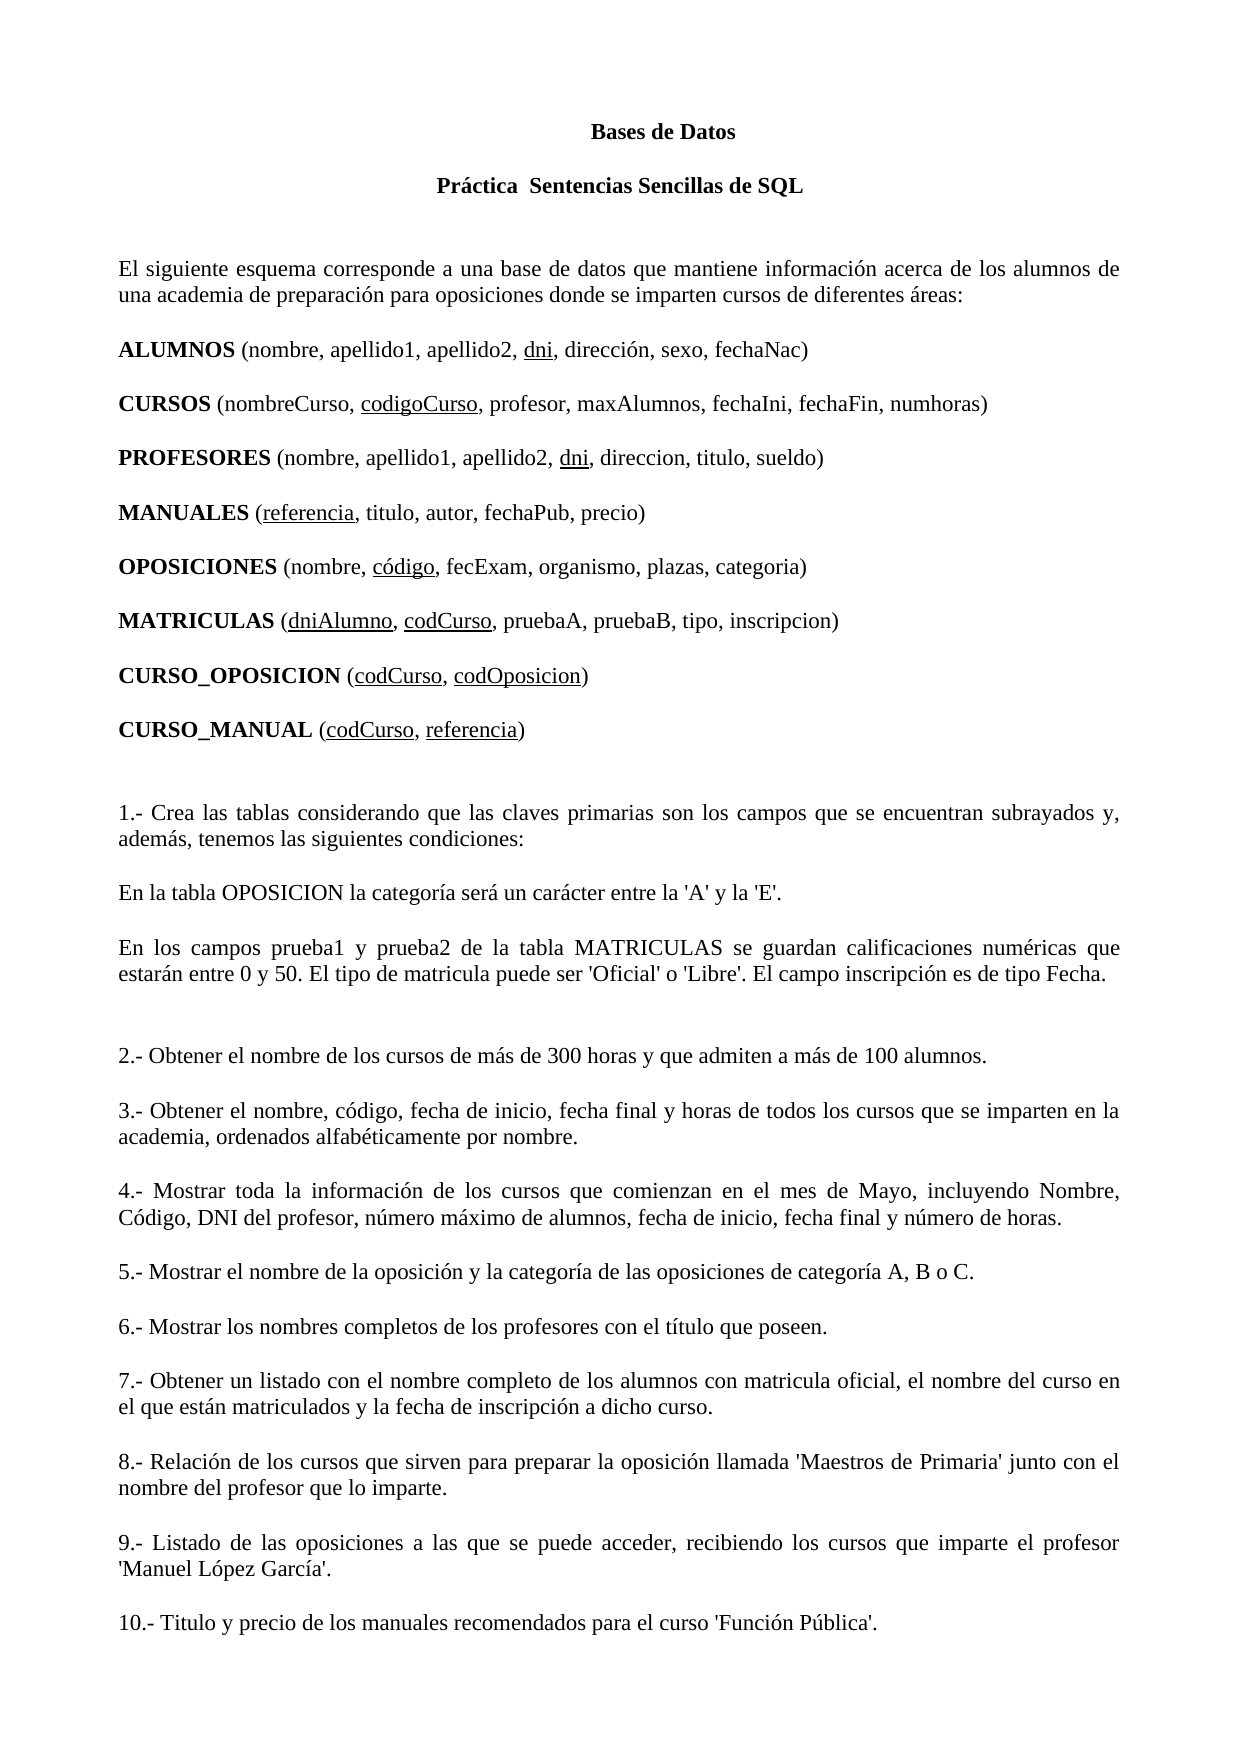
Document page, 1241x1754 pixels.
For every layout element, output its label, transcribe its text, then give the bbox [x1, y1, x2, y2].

text 4.- Mostrar toda la información de los cursos que comienzan en el mes de Mayo, incluyendo Nombre, Código, DNI del profesor, número máximo de alumnos, fecha de inicio, fecha final y número de horas. [118, 1178, 1122, 1230]
text 1.- Crea las tablas considerando que las claves primarias son los campos que se encuentran subrayados y, además, tenemos las siguientes condiciones: [118, 799, 1122, 851]
text 9.- Listado de las oposiciones a las que se puede acceder, recibiendo los cursos que imparte el profesor 'Manuel López García'. [118, 1528, 1122, 1581]
text 3.- Obtener el nombre, código, fecha de inicio, fecha final y horas de todos los cursos que se imparten en la academia, ordenados alfabéticamente por nombre. [118, 1097, 1122, 1149]
text El siguiente esquema corresponde a una base de datos que mantiene información acerca de los alumnos de una academia de preparación para oposiciones donde se imparten cursos de diferentes áreas: [118, 255, 1122, 308]
text PROFESORES (nombre, apellido1, apellido2, dni, direccion, titulo, sueldo) [118, 444, 1122, 471]
text Práctica Sentencias Sencillas de SQL [118, 172, 1122, 199]
text CURSO_MANUAL (codCurso, referencia) [118, 716, 1122, 743]
text MATRICULAS (dniAlumno, codCurso, pruebaA, pruebaB, tipo, inscripcion) [118, 607, 1122, 634]
text 8.- Relación de los cursos que sirven para preparar la oposición llamada 'Maestros de Primaria' junto con el nombre del profesor que lo imparte. [118, 1448, 1122, 1501]
text En la tabla OPOSICION la categoría será un carácter entre la 'A' y la 'E'. [118, 879, 1122, 906]
text 6.- Mostrar los nombres completos de los profesores con el título que poseen. [118, 1313, 1122, 1339]
text OPOSICIONES (nombre, código, fecExam, organismo, plazas, categoria) [118, 553, 1122, 579]
text 2.- Obtener el nombre de los cursos de más de 300 horas y que admiten a más de 100 alumnos. [118, 1042, 1122, 1069]
text 5.- Mostrar el nombre de la oposición y la categoría de las oposiciones de categoría A, B o C. [118, 1258, 1122, 1285]
text 7.- Obtener un listado con el nombre completo de los alumnos con matricula oficial, el nombre del curso en el que están matriculados y la fecha de inscripción a dicho curso. [118, 1367, 1122, 1420]
text CURSOS (nombreCurso, codigoCurso, profesor, maxAlumnos, fechaIni, fechaFin, numhoras) [118, 390, 1122, 416]
text ALUMNOS (nombre, apellido1, apellido2, dni, dirección, sexo, fechaNac) [118, 336, 1122, 362]
text MANUALES (referencia, titulo, autor, fechaPub, precio) [118, 499, 1122, 525]
text 10.- Titulo y precio de los manuales recomendados para el curso 'Función Pública'. [118, 1609, 1122, 1636]
text CURSO_OPOSICION (codCurso, codOposicion) [118, 662, 1122, 688]
text En los campos prueba1 y prueba2 de la tabla MATRICULAS se guardan calificaciones numéricas que estarán entre 0 y 50. El tipo de matricula puede ser 'Oficial' o 'Libre'. El campo inscripción es de tipo Fecha. [118, 934, 1122, 986]
text Bases de Datos [118, 118, 1122, 144]
